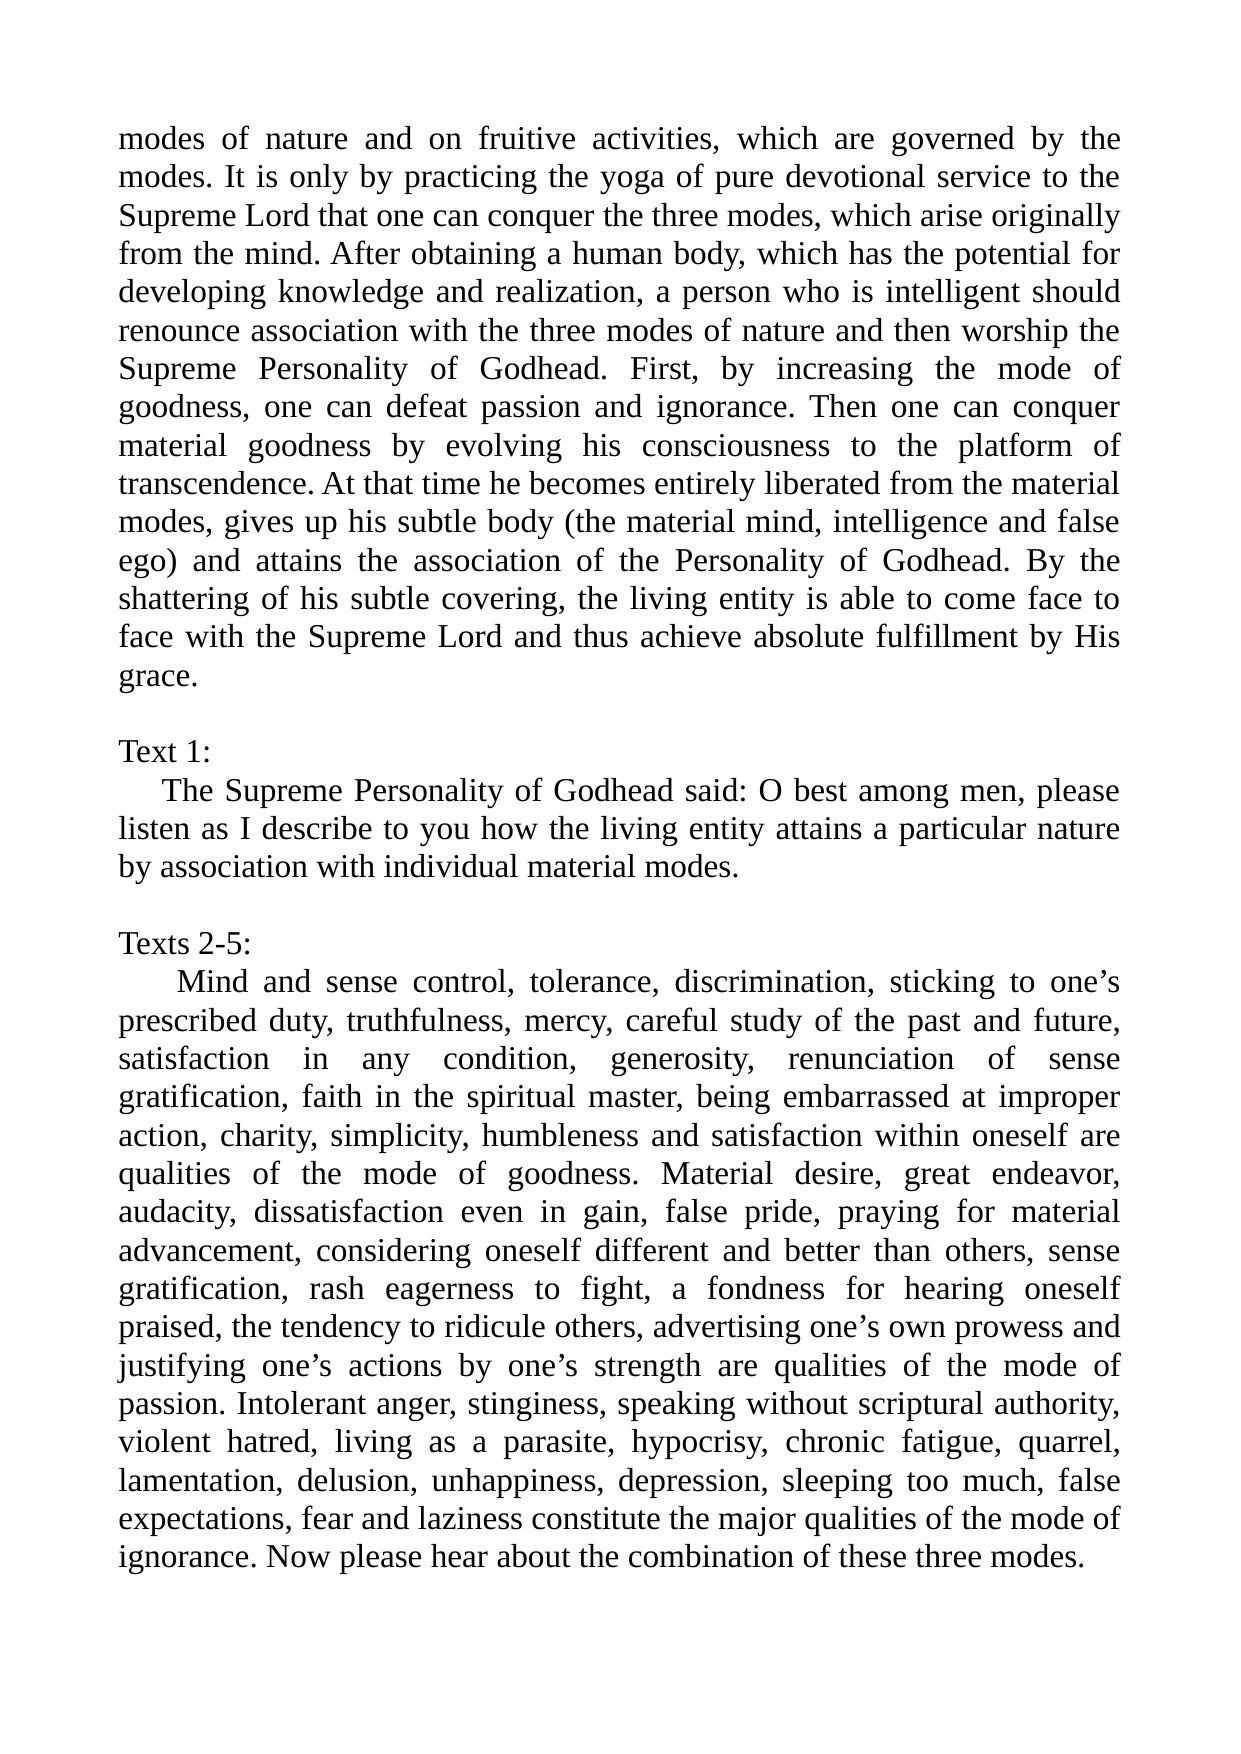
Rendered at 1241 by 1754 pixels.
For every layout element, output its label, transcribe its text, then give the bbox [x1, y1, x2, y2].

text Texts 2-5: [118, 923, 1122, 961]
text modes of nature and on fruitive activities, which are governed by the modes. It is only by practicing the yoga of pure devotional service to the Supreme Lord that one can conquer the three modes, which arise originally from the mind. After obtaining a human body, which has the potential for developing knowledge and realization, a person who is intelligent should renounce association with the three modes of nature and then worship the Supreme Personality of Godhead. First, by increasing the mode of goodness, one can defeat passion and ignorance. Then one can conquer material goodness by evolving his consciousness to the platform of transcendence. At that time he becomes entirely liberated from the material modes, gives up his subtle body (the material mind, intelligence and false ego) and attains the association of the Personality of Godhead. By the shattering of his subtle covering, the living entity is able to come face to face with the Supreme Lord and thus achieve absolute fulfillment by His grace. [118, 118, 1122, 693]
text The Supreme Personality of Godhead said: O best among men, please listen as I describe to you how the living entity attains a particular nature by association with individual material modes. [118, 770, 1122, 885]
text Mind and sense control, tolerance, discrimination, sticking to one’s prescribed duty, truthfulness, mercy, careful study of the past and future, satisfaction in any condition, generosity, renunciation of sense gratification, faith in the spiritual master, being embarrassed at improper action, charity, simplicity, humbleness and satisfaction within oneself are qualities of the mode of goodness. Material desire, great endeavor, audacity, dissatisfaction even in gain, false pride, praying for material advancement, considering oneself different and better than others, sense gratification, rash eagerness to fight, a fondness for hearing oneself praised, the tendency to ridicule others, advertising one’s own prowess and justifying one’s actions by one’s strength are qualities of the mode of passion. Intolerant anger, stinginess, speaking without scriptural authority, violent hatred, living as a parasite, hypocrisy, chronic fatigue, quarrel, lamentation, delusion, unhappiness, depression, sleeping too much, false expectations, fear and laziness constitute the major qualities of the mode of ignorance. Now please hear about the combination of these three modes. [118, 961, 1122, 1575]
text Text 1: [118, 731, 1122, 770]
